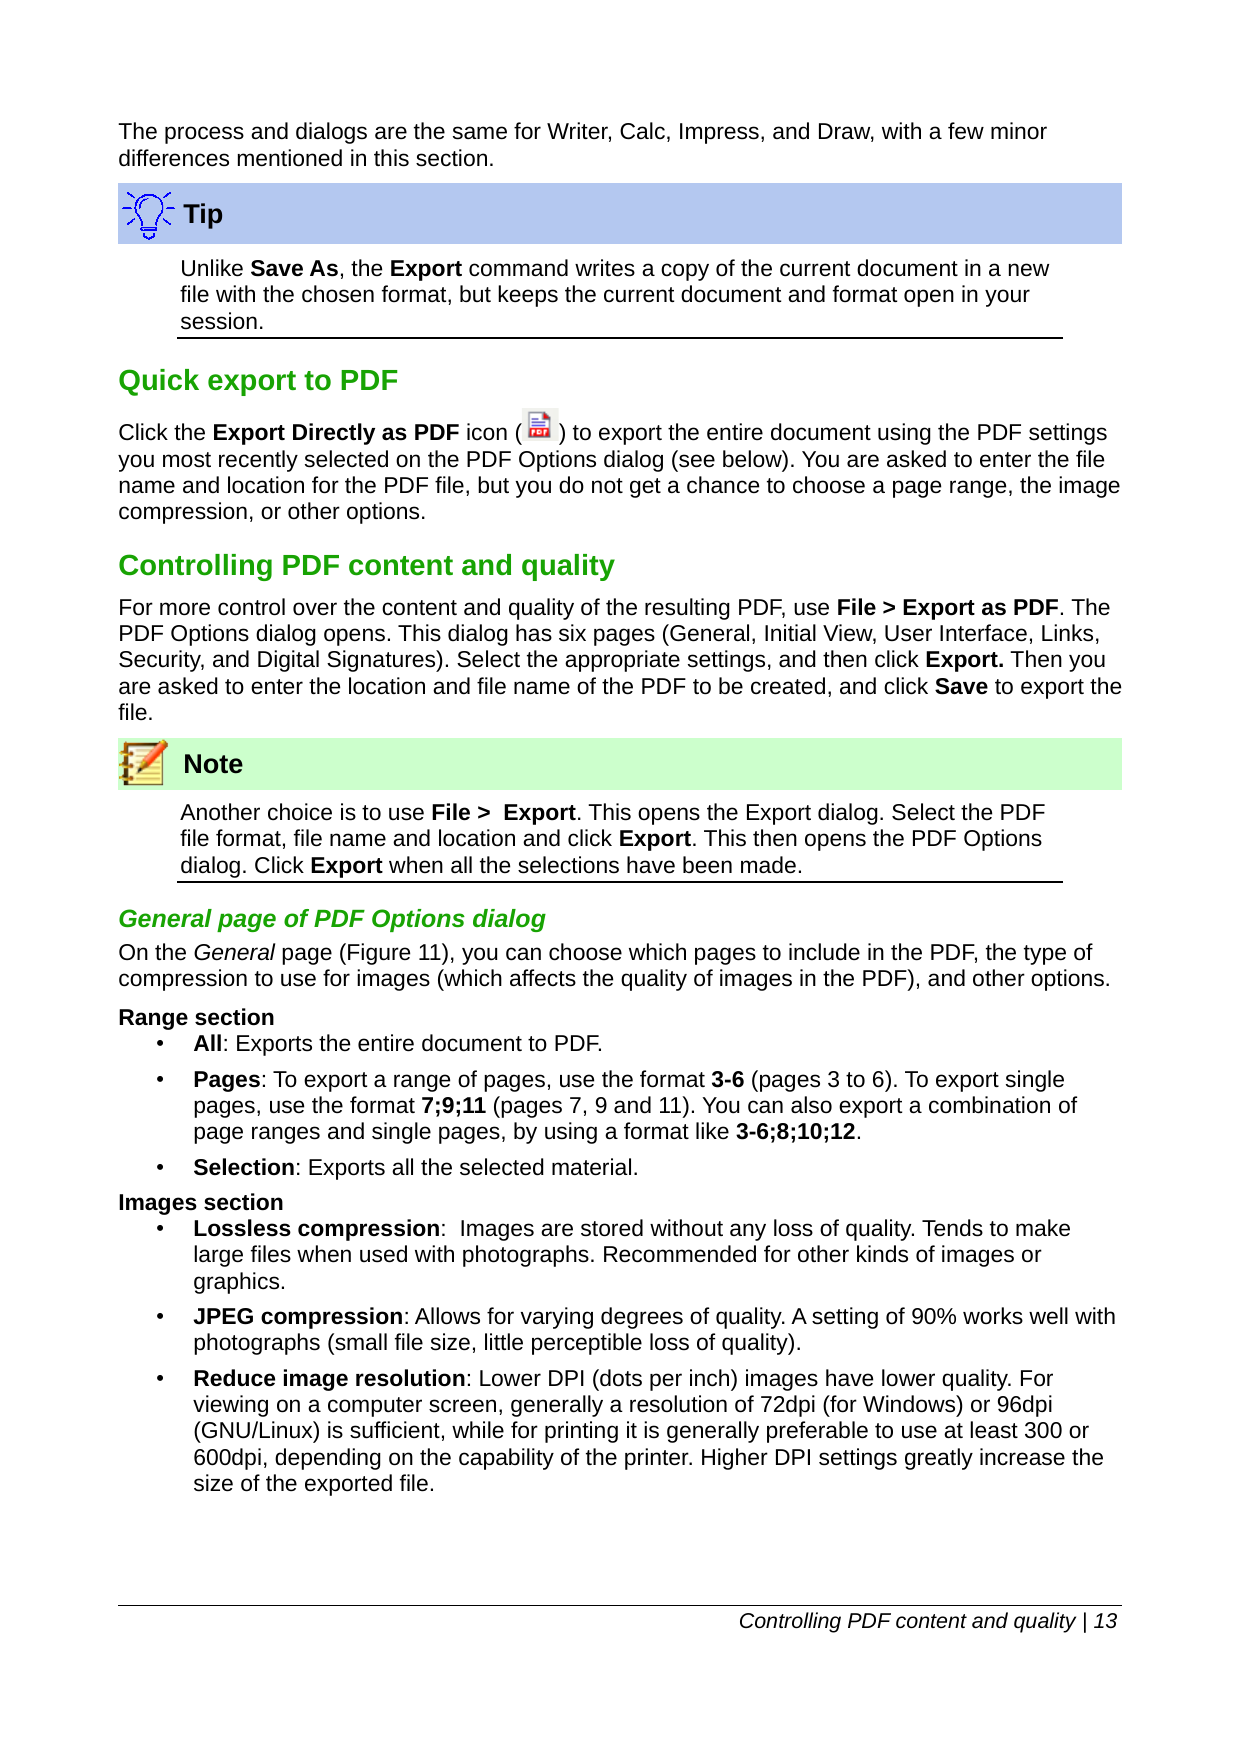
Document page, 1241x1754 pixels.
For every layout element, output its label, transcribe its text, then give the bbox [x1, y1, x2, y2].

list Lossless compression: Images are stored without any loss of quality. Tends to make large files when used with photographs. Recommended for other kinds of images or graphics. [156, 1215, 1122, 1294]
subtitle Controlling PDF content and quality [118, 548, 1122, 582]
list All: Exports the entire document to PDF. [156, 1030, 1122, 1057]
text For more control over the content and quality of the resulting PDF, use File > Export as PDF. The PDF Options dialog opens. This dialog has six pages (General, Initial View, User Interface, Links, Security, and Digital Signatures). Select the appropriate settings, and then click Export. Then you are asked to enter the location and file name of the PDF to be created, and click Save to export the file. [118, 593, 1122, 725]
list JPEG compression: Allows for varying degrees of quality. A setting of 90% works well with photographs (small file size, little perceptible loss of quality). [156, 1303, 1122, 1356]
picture [521, 408, 559, 441]
subtitle Quick export to PDF [118, 363, 1122, 396]
text On the General page (Figure 11), you can choose which pages to include in the PDF, the type of compression to use for images (which affects the quality of images in the PDF), and other options. [118, 939, 1122, 991]
text Images section [118, 1189, 1122, 1215]
subtitle General page of PDF Options dialog [118, 904, 1122, 933]
text Another choice is to use File > Export. This opens the Export dialog. Select the PDF file format, file name and location and click Export. This then opens the PDF Options dialog. Click Export when all the selections have been made. [177, 796, 1063, 881]
list Pages: To export a range of pages, use the format 3-6 (pages 3 to 6). To export single pages, use the format 7;9;11 (pages 7, 9 and 11). You can also export a combination of page ranges and single pages, by using a format like 3-6;8;10;12. [156, 1066, 1122, 1144]
picture [119, 184, 179, 244]
list Selection: Exports all the selected material. [156, 1153, 1122, 1180]
text The process and dialogs are the same for Writer, Calc, Impress, and Draw, with a few minor differences mentioned in this section. [118, 118, 1122, 171]
text Click the Export Directly as PDF icon () to export the entire document using the PDF settings you most recently selected on the PDF Options dialog (see below). You are asked to enter the file name and location for the PDF file, but you do not get a chance to choose a page range, the image compression, or other options. [118, 408, 1122, 524]
picture [119, 738, 170, 789]
subtitle Note [118, 738, 1122, 790]
subtitle Tip [118, 183, 1122, 244]
text Range section [118, 1004, 1122, 1030]
list Reduce image resolution: Lower DPI (dots per inch) images have lower quality. For viewing on a computer screen, generally a resolution of 72dpi (for Windows) or 96dpi (GNU/Linux) is sufficient, while for printing it is generally preferable to use at least 300 or 600dpi, depending on the capability of the printer. Higher DPI settings greatly increase the size of the exported file. [156, 1364, 1122, 1496]
text Unlike Save As, the Export command writes a copy of the current document in a new file with the chosen format, but keeps the current document and format open in your session. [177, 252, 1063, 337]
